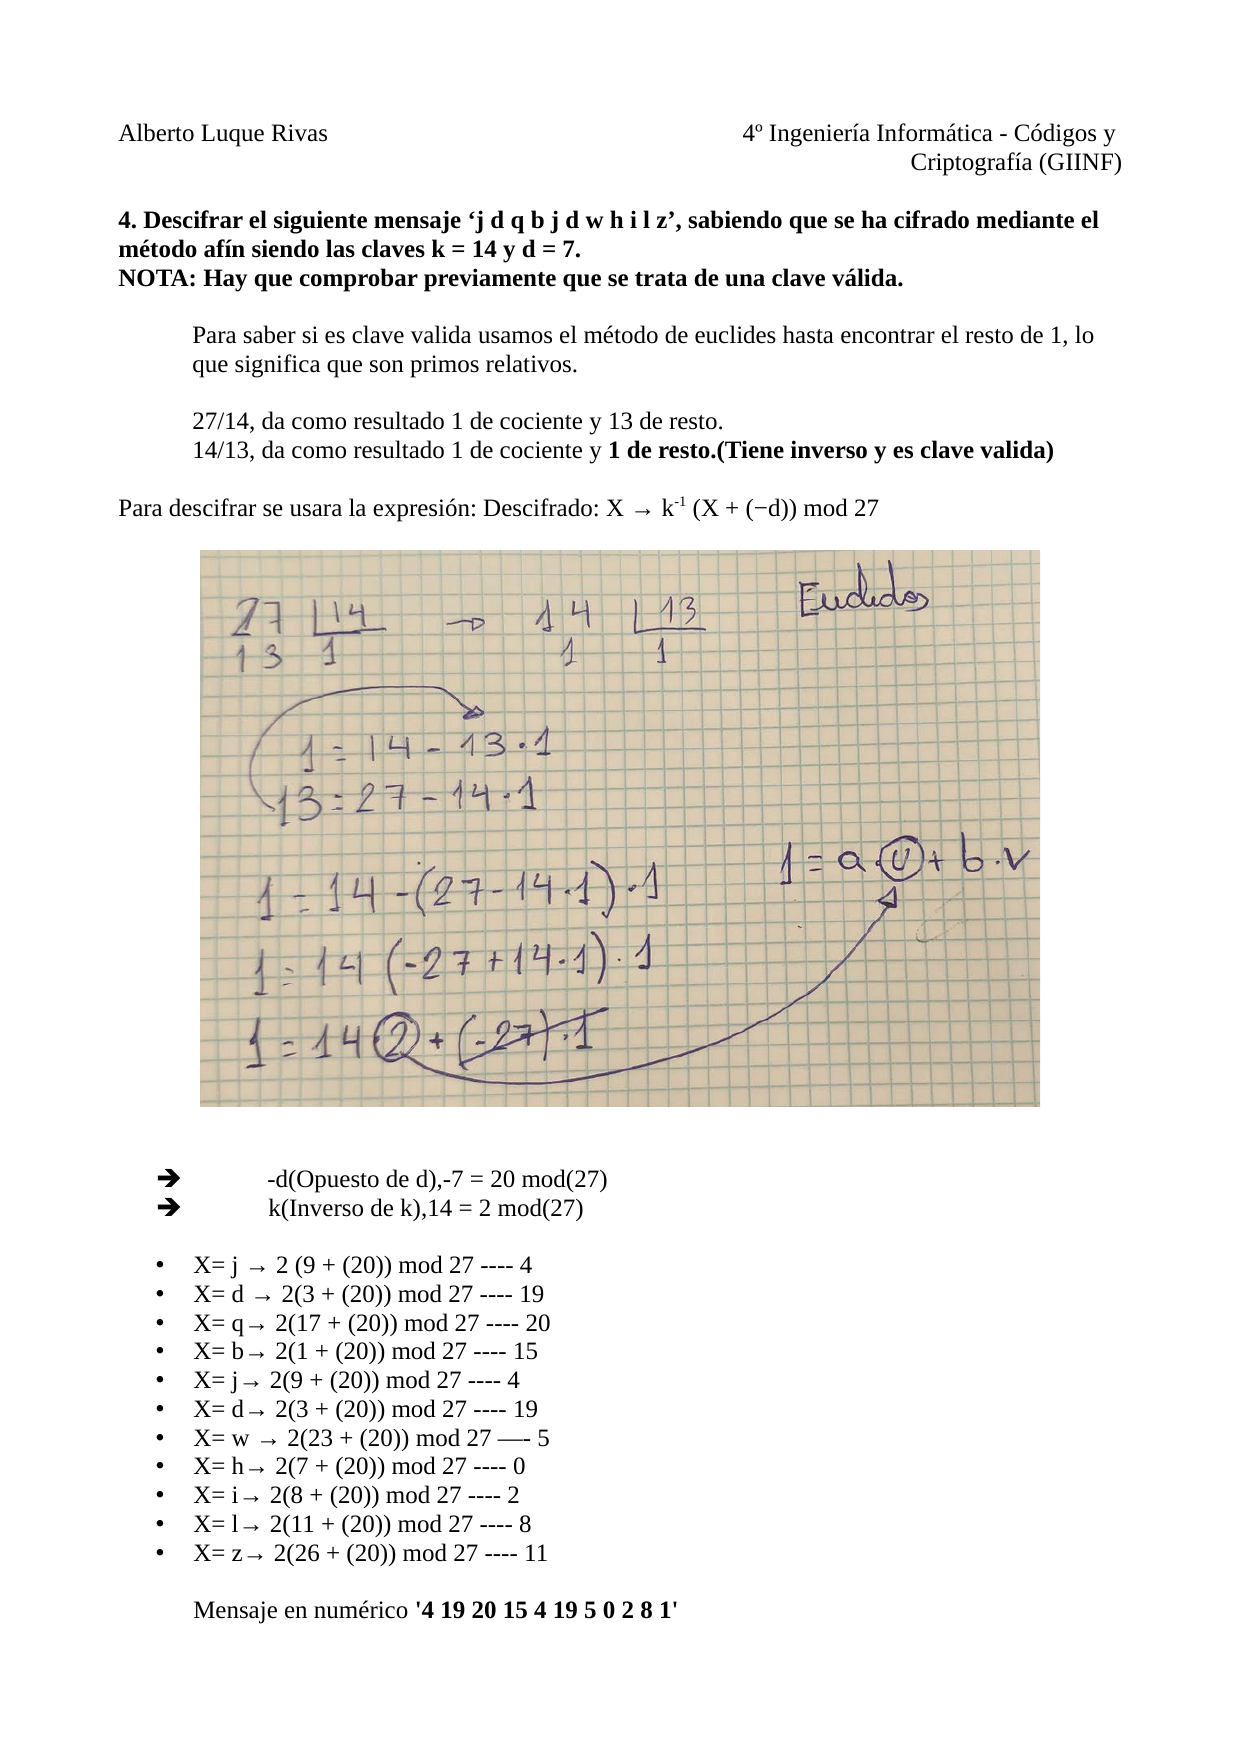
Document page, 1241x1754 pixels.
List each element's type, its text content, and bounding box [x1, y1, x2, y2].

text 4. Descifrar el siguiente mensaje ‘j d q b j d w h i l z’, sabiendo que se ha cifrado mediante el método afín siendo las claves k = 14 y d = 7. [118, 205, 1122, 263]
text 27/14, da como resultado 1 de cociente y 13 de resto. [118, 406, 1122, 435]
text Para saber si es clave valida usamos el método de euclides hasta encontrar el resto de 1, lo que significa que son primos relativos. [118, 320, 1122, 378]
list X= l→ 2(11 + (20)) mod 27 ---- 8 [156, 1509, 1122, 1538]
text NOTA: Hay que comprobar previamente que se trata de una clave válida. [118, 263, 1122, 291]
list X= d → 2(3 + (20)) mod 27 ---- 19 [156, 1279, 1122, 1308]
picture [200, 550, 1041, 1107]
list X= i→ 2(8 + (20)) mod 27 ---- 2 [156, 1480, 1122, 1509]
list X= b→ 2(1 + (20)) mod 27 ---- 15 [156, 1336, 1122, 1365]
list k(Inverso de k),14 = 2 mod(27) [156, 1193, 1122, 1221]
list X= w → 2(23 + (20)) mod 27 —- 5 [156, 1423, 1122, 1451]
list X= z→ 2(26 + (20)) mod 27 ---- 11 [156, 1538, 1122, 1566]
list X= q→ 2(17 + (20)) mod 27 ---- 20 [156, 1308, 1122, 1336]
text 14/13, da como resultado 1 de cociente y 1 de resto.(Tiene inverso y es clave valida) [118, 435, 1122, 464]
list -d(Opuesto de d),-7 = 20 mod(27) [156, 1164, 1122, 1193]
list Mensaje en numérico '4 19 20 15 4 19 5 0 2 8 1' [156, 1595, 1122, 1624]
list X= j → 2 (9 + (20)) mod 27 ---- 4 [156, 1250, 1122, 1279]
list X= d→ 2(3 + (20)) mod 27 ---- 19 [156, 1394, 1122, 1423]
list X= h→ 2(7 + (20)) mod 27 ---- 0 [156, 1451, 1122, 1480]
list X= j→ 2(9 + (20)) mod 27 ---- 4 [156, 1365, 1122, 1394]
text Para descifrar se usara la expresión: Descifrado: X → k-1 (X + (−d)) mod 27 [118, 493, 1122, 521]
